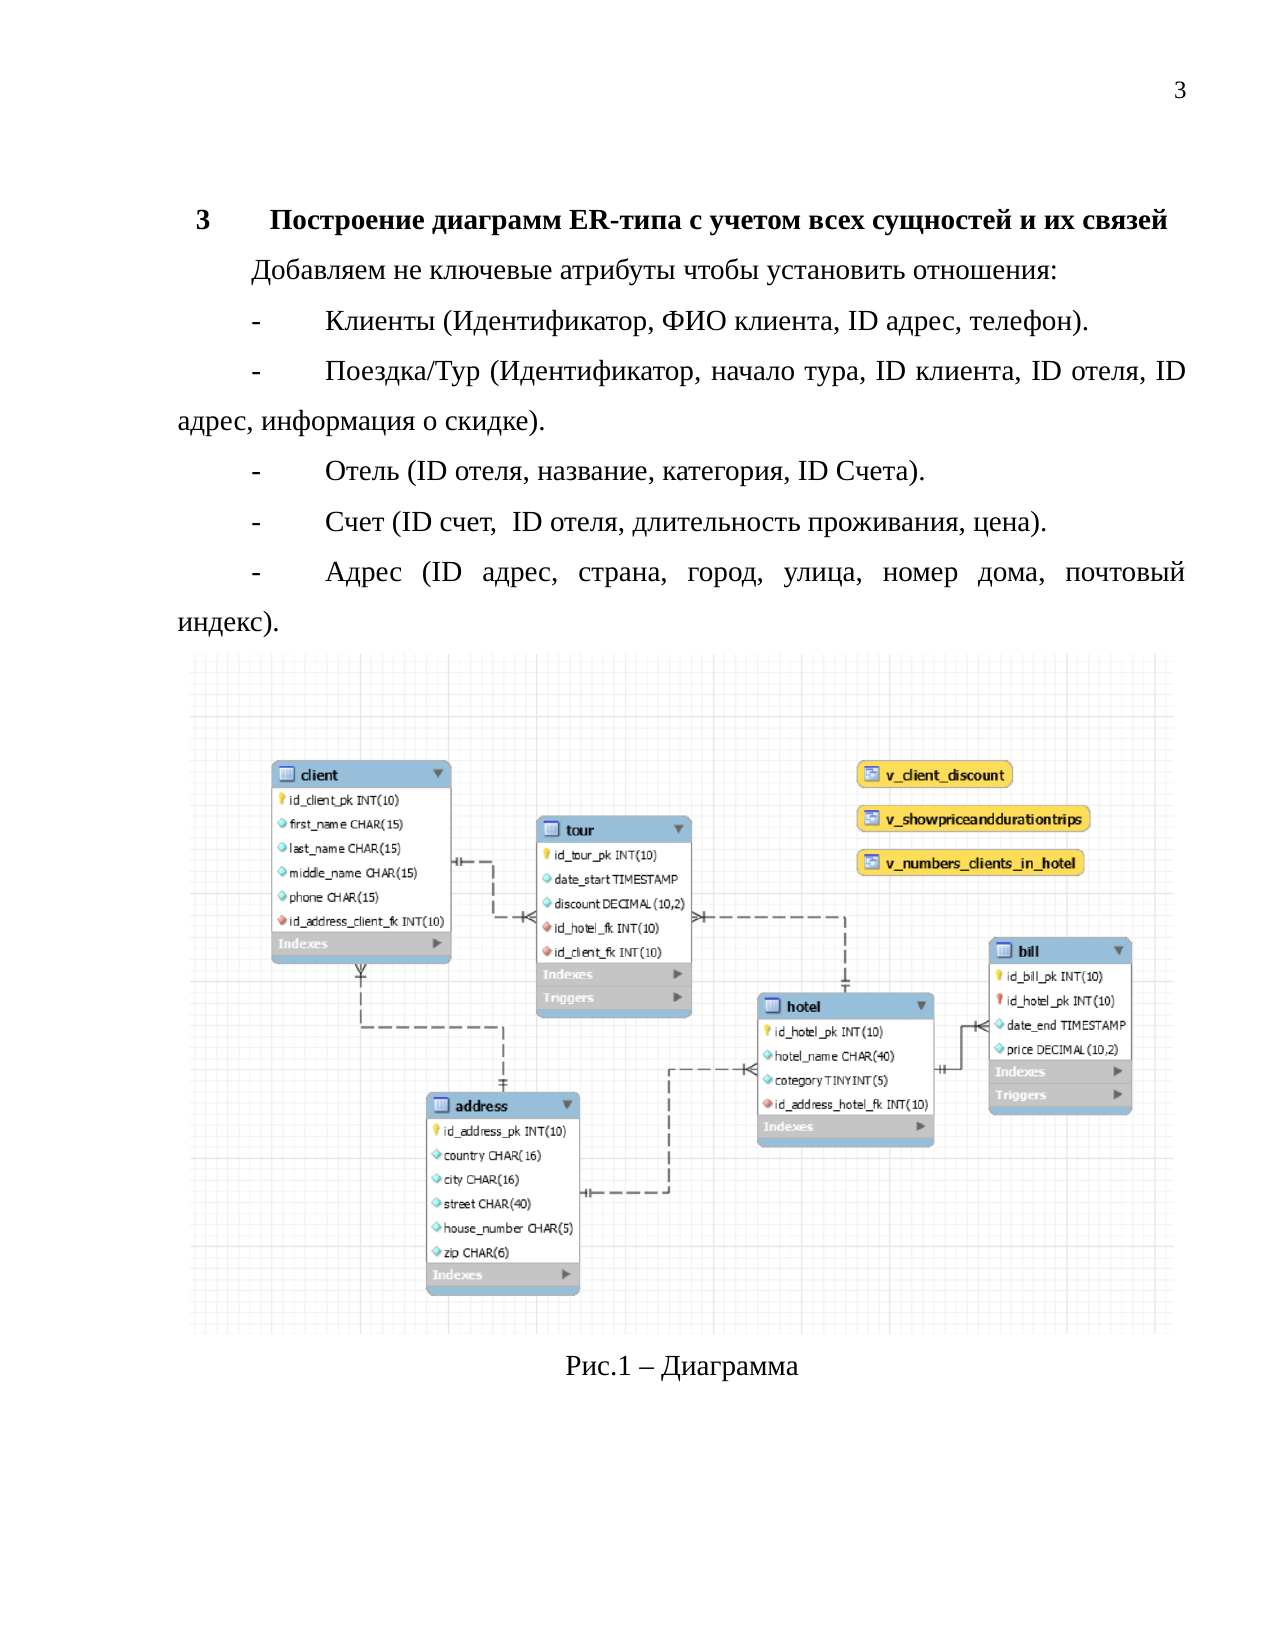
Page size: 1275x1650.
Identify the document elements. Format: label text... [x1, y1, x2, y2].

text - Счет (ID счет, ID отеля, длительность проживания, цена). [177, 504, 1186, 537]
text - Адрес (ID адрес, страна, город, улица, номер дома, почтовый индекс). [177, 554, 1186, 638]
text Рис.1 – Диаграмма [177, 1348, 1186, 1382]
text 3 Построение диаграмм ER-типа с учетом всех сущностей и их связей [177, 202, 1186, 236]
text - Клиенты (Идентификатор, ФИО клиента, ID адрес, телефон). [177, 303, 1186, 336]
text - Поездка/Тур (Идентификатор, начало тура, ID клиента, ID отеля, ID адрес, информация о скидке). [177, 353, 1186, 437]
text Добавляем не ключевые атрибуты чтобы установить отношения: [177, 252, 1186, 286]
text - Отель (ID отеля, название, категория, ID Счета). [177, 453, 1186, 487]
